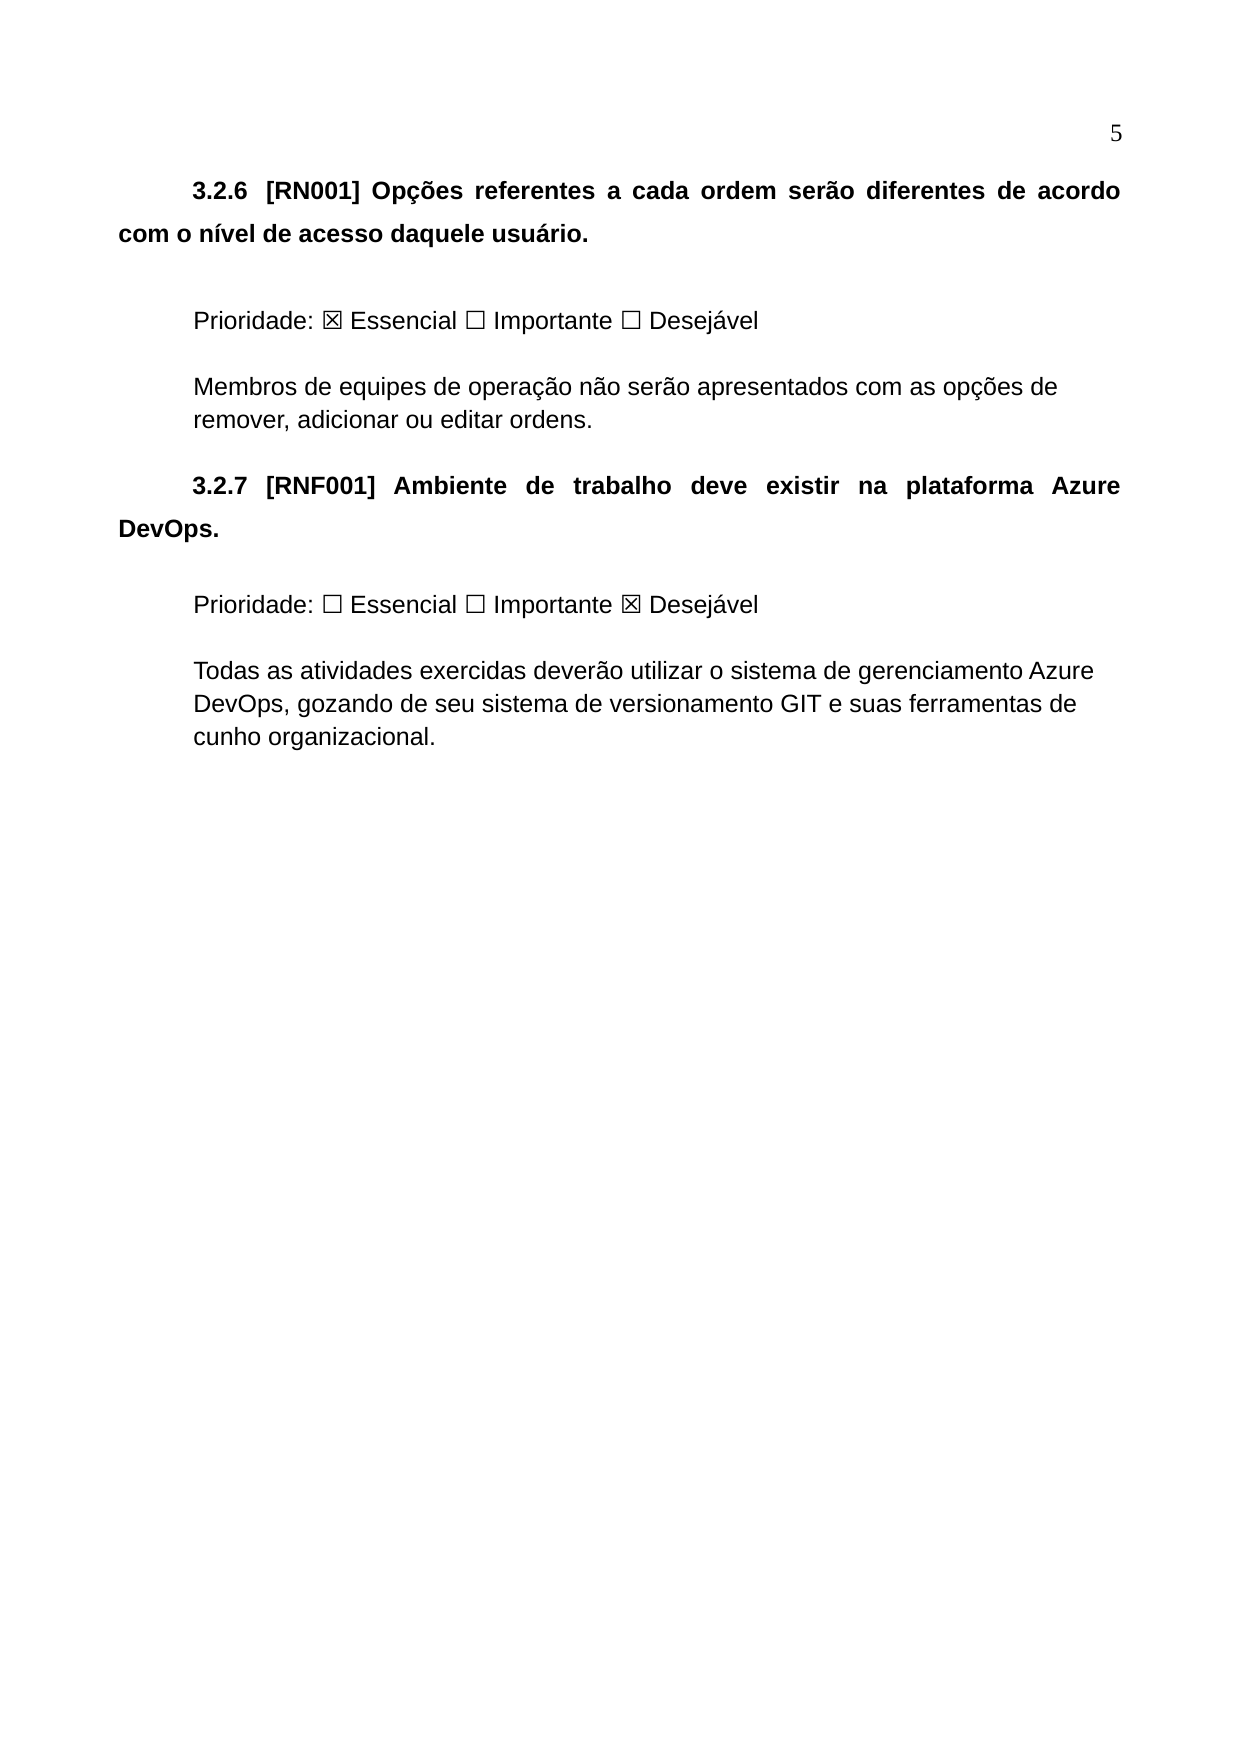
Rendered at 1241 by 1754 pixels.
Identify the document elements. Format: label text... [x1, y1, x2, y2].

text Prioridade: ☐ Essencial ☐ Importante ☒ Desejável [193, 590, 1122, 619]
text Todas as atividades exercidas deverão utilizar o sistema de gerenciamento Azure DevOps, gozando de seu sistema de versionamento GIT e suas ferramentas de cunho organizacional. [193, 656, 1122, 751]
subtitle [RNF001] Ambiente de trabalho deve existir na plataforma Azure DevOps. [118, 471, 1122, 543]
text Membros de equipes de operação não serão apresentados com as opções de remover, adicionar ou editar ordens. [193, 372, 1122, 433]
subtitle [RN001] Opções referentes a cada ordem serão diferentes de acordo com o nível de acesso daquele usuário. [118, 176, 1122, 248]
text Prioridade: ☒ Essencial ☐ Importante ☐ Desejável [193, 306, 1122, 334]
